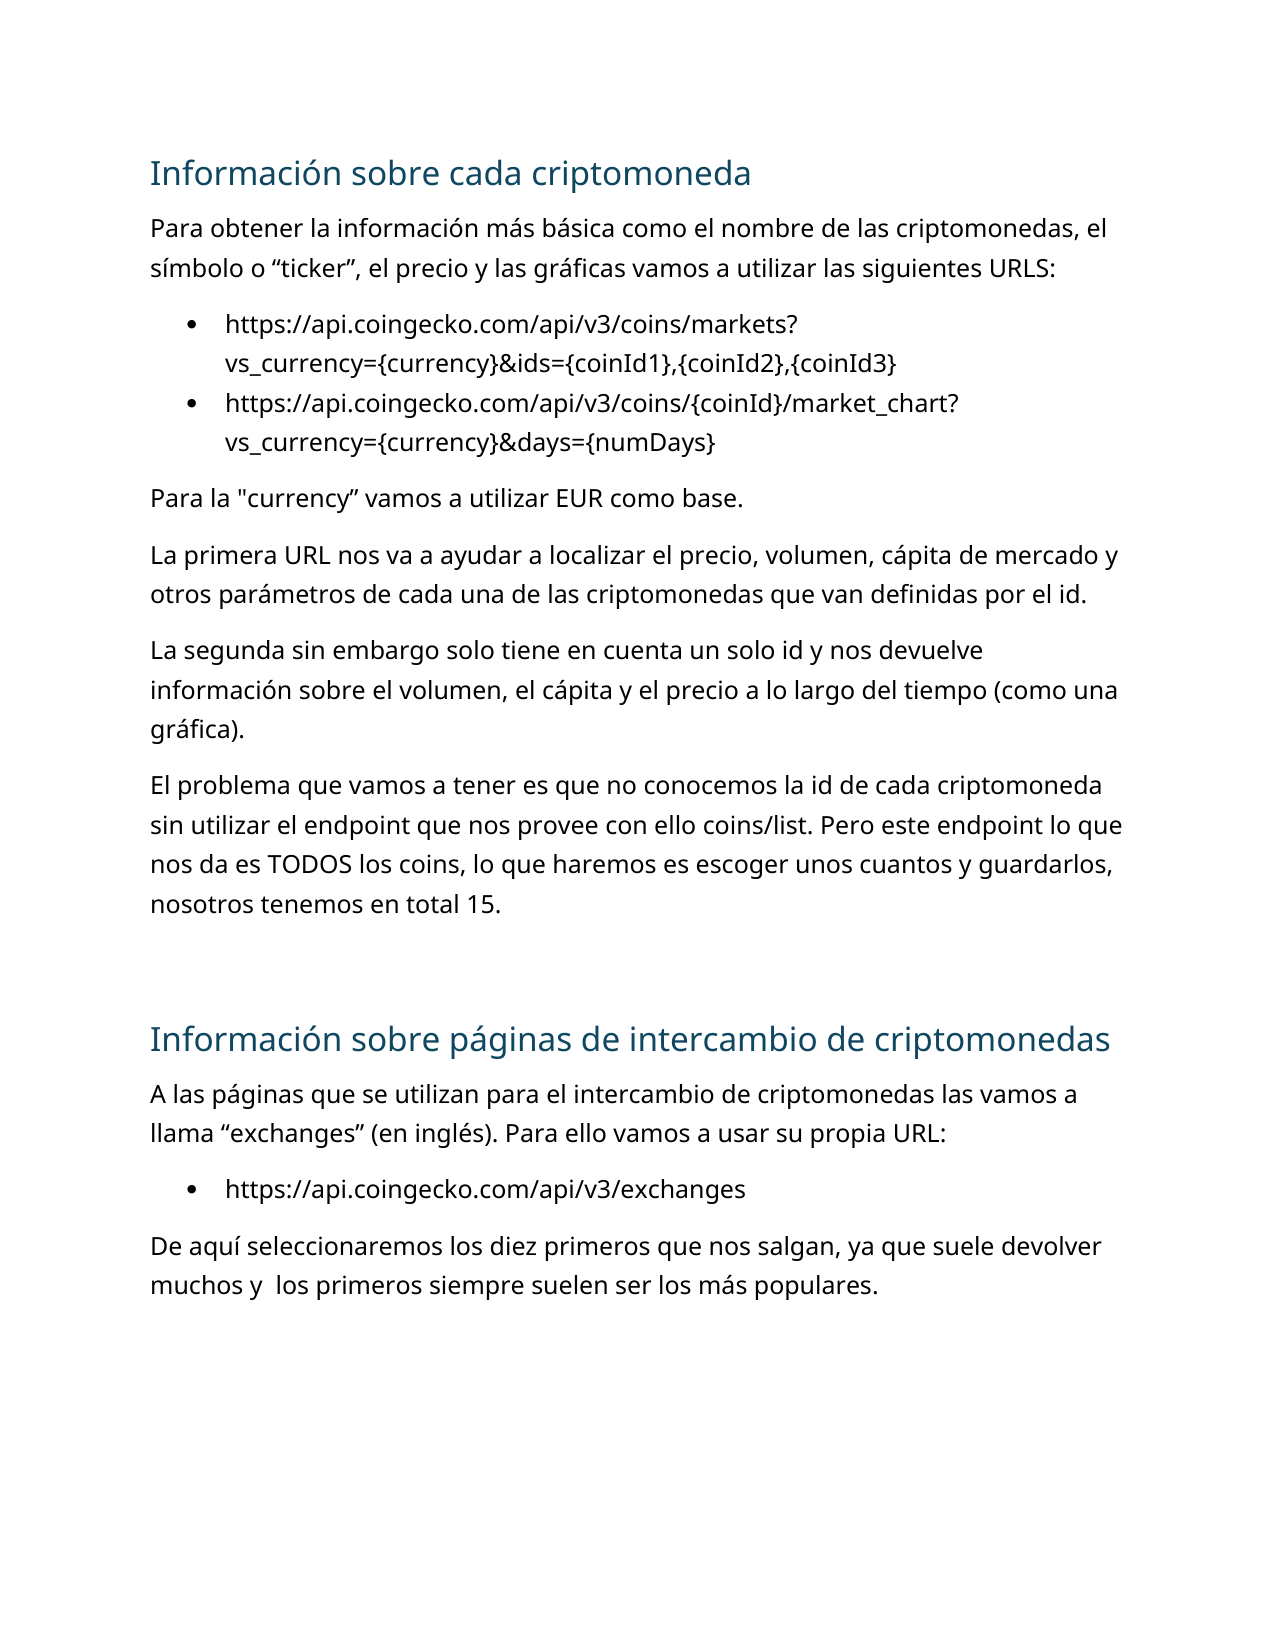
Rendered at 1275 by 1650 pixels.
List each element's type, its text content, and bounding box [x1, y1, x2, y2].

subtitle Información sobre cada criptomoneda [150, 150, 1125, 195]
text Para obtener la información más básica como el nombre de las criptomonedas, el símbolo o “ticker”, el precio y las gráficas vamos a utilizar las siguientes URLS: [150, 211, 1125, 284]
text Para la "currency” vamos a utilizar EUR como base. [150, 481, 1125, 515]
list https://api.coingecko.com/api/v3/exchanges [187, 1172, 1125, 1206]
text A las páginas que se utilizan para el intercambio de criptomonedas las vamos a llama “exchanges” (en inglés). Para ello vamos a usar su propia URL: [150, 1076, 1125, 1150]
list https://api.coingecko.com/api/v3/coins/{coinId}/market_chart?vs_currency={currency}&days={numDays} [187, 386, 1125, 459]
text La primera URL nos va a ayudar a localizar el precio, volumen, cápita de mercado y otros parámetros de cada una de las criptomonedas que van definidas por el id. [150, 537, 1125, 611]
text El problema que vamos a tener es que no conocemos la id de cada criptomoneda sin utilizar el endpoint que nos provee con ello coins/list. Pero este endpoint lo que nos da es TODOS los coins, lo que haremos es escoger unos cuantos y guardarlos, nosotros tenemos en total 15. [150, 768, 1125, 921]
list https://api.coingecko.com/api/v3/coins/markets?vs_currency={currency}&ids={coinId1},{coinId2},{coinId3} [187, 307, 1125, 380]
subtitle Información sobre páginas de intercambio de criptomonedas [150, 1015, 1125, 1061]
text De aquí seleccionaremos los diez primeros que nos salgan, ya que suele devolver muchos y los primeros siempre suelen ser los más populares. [150, 1228, 1125, 1302]
text La segunda sin embargo solo tiene en cuenta un solo id y nos devuelve información sobre el volumen, el cápita y el precio a lo largo del tiempo (como una gráfica). [150, 633, 1125, 746]
